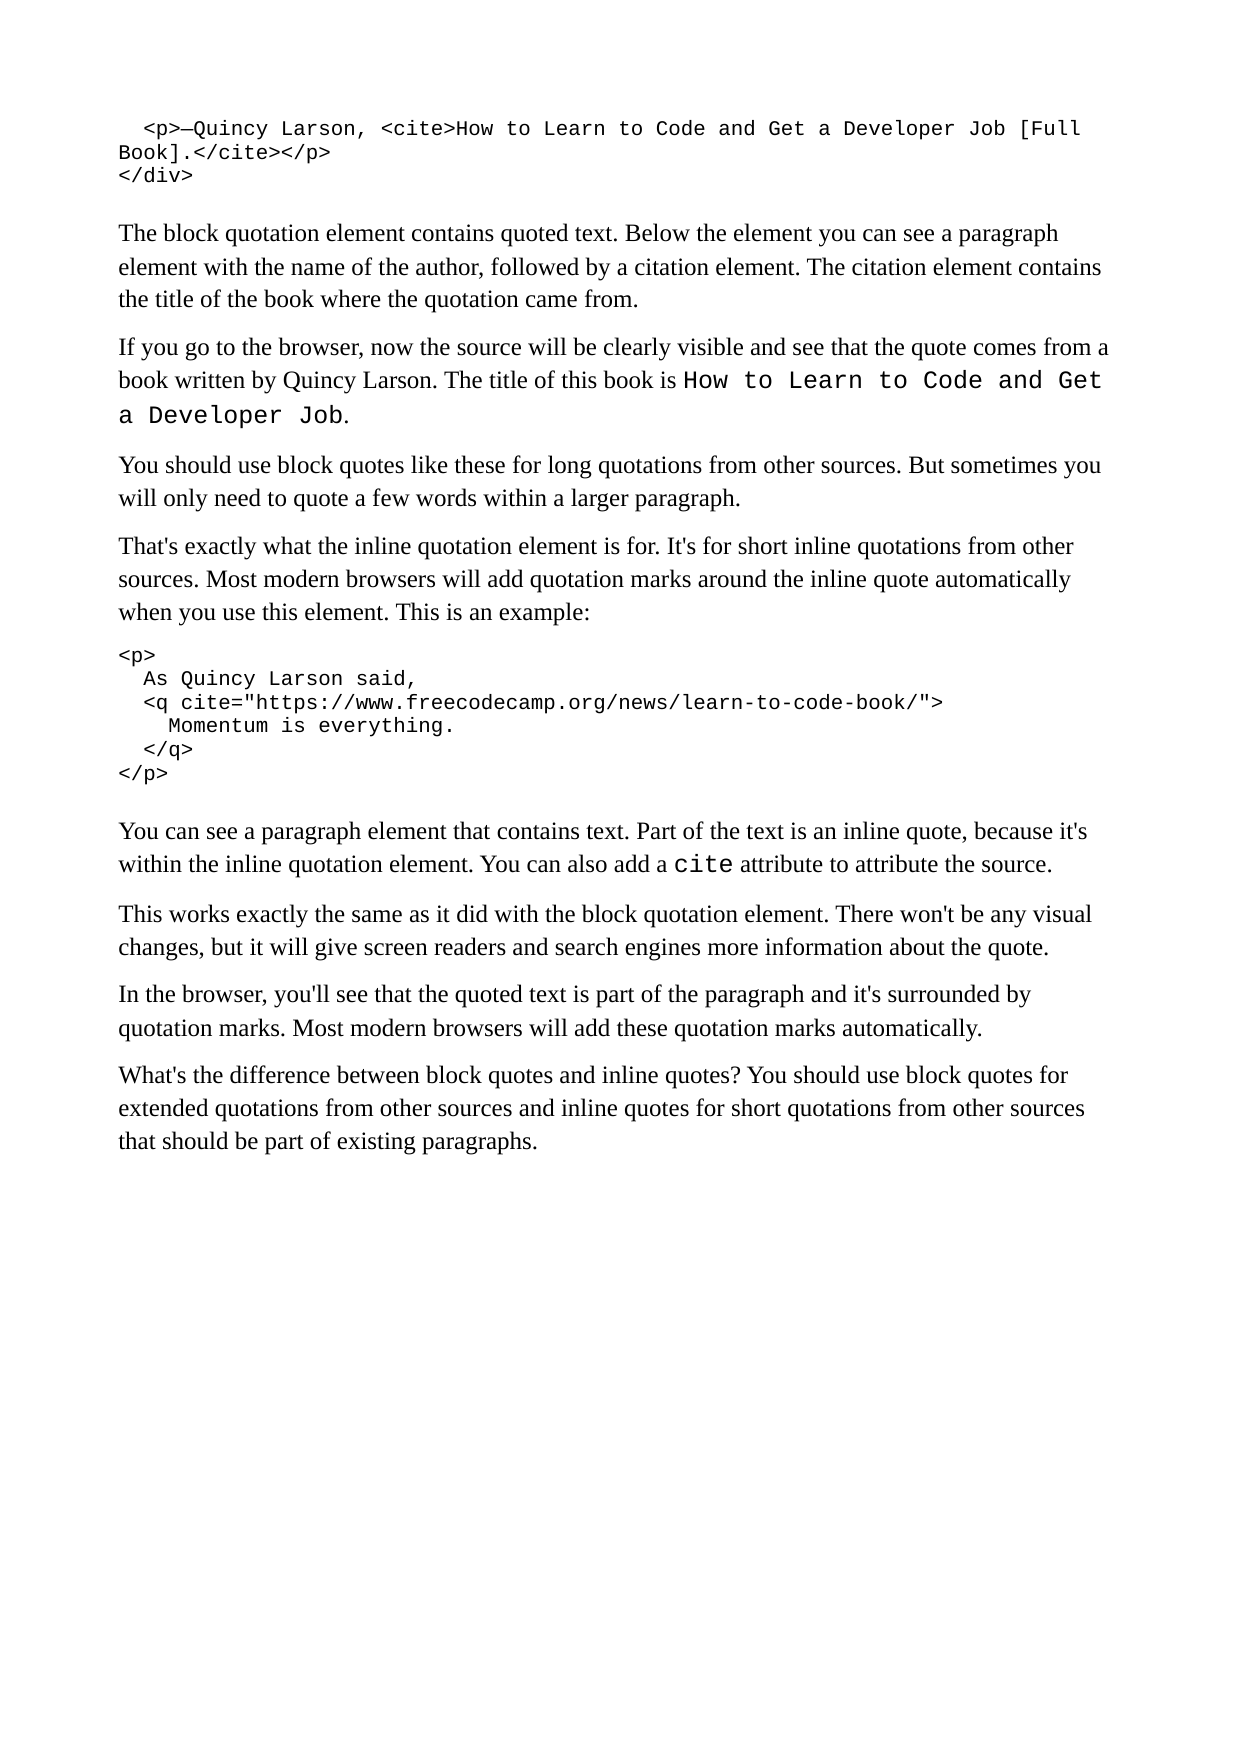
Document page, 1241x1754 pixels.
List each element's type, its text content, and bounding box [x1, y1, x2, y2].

text That's exactly what the inline quotation element is for. It's for short inline quotations from other sources. Most modern browsers will add quotation marks around the inline quote automatically when you use this element. This is an example: [118, 531, 1122, 626]
text This works exactly the same as it did with the block quotation element. There won't be any visual changes, but it will give screen readers and search engines more information about the quote. [118, 899, 1122, 961]
text <p>—Quincy Larson, <cite>How to Learn to Code and Get a Developer Job [Full Book].</cite></p> [118, 118, 1122, 165]
text </q> [118, 739, 1122, 763]
text <q cite="https://www.freecodecamp.org/news/learn-to-code-book/"> [118, 692, 1122, 716]
text </p> [118, 763, 1122, 786]
text If you go to the browser, now the source will be clearly visible and see that the quote comes from a book written by Quincy Larson. The title of this book is How to Learn to Code and Get a Developer Job. [118, 332, 1122, 431]
text You can see a paragraph element that contains text. Part of the text is an inline quote, because it's within the inline quotation element. You can also add a cite attribute to attribute the source. [118, 816, 1122, 880]
text You should use block quotes like these for long quotations from other sources. But sometimes you will only need to quote a few words within a larger paragraph. [118, 450, 1122, 512]
text </div> [118, 165, 1122, 189]
text As Quincy Larson said, [118, 668, 1122, 692]
text In the browser, you'll see that the quoted text is part of the paragraph and it's surrounded by quotation marks. Most modern browsers will add these quotation marks automatically. [118, 979, 1122, 1041]
text <p> [118, 644, 1122, 668]
text The block quotation element contains quoted text. Below the element you can see a paragraph element with the name of the author, followed by a citation element. The citation element contains the title of the book where the quotation came from. [118, 218, 1122, 313]
text Momentum is everything. [118, 716, 1122, 739]
text What's the difference between block quotes and inline quotes? You should use block quotes for extended quotations from other sources and inline quotes for short quotations from other sources that should be part of existing paragraphs. [118, 1060, 1122, 1155]
